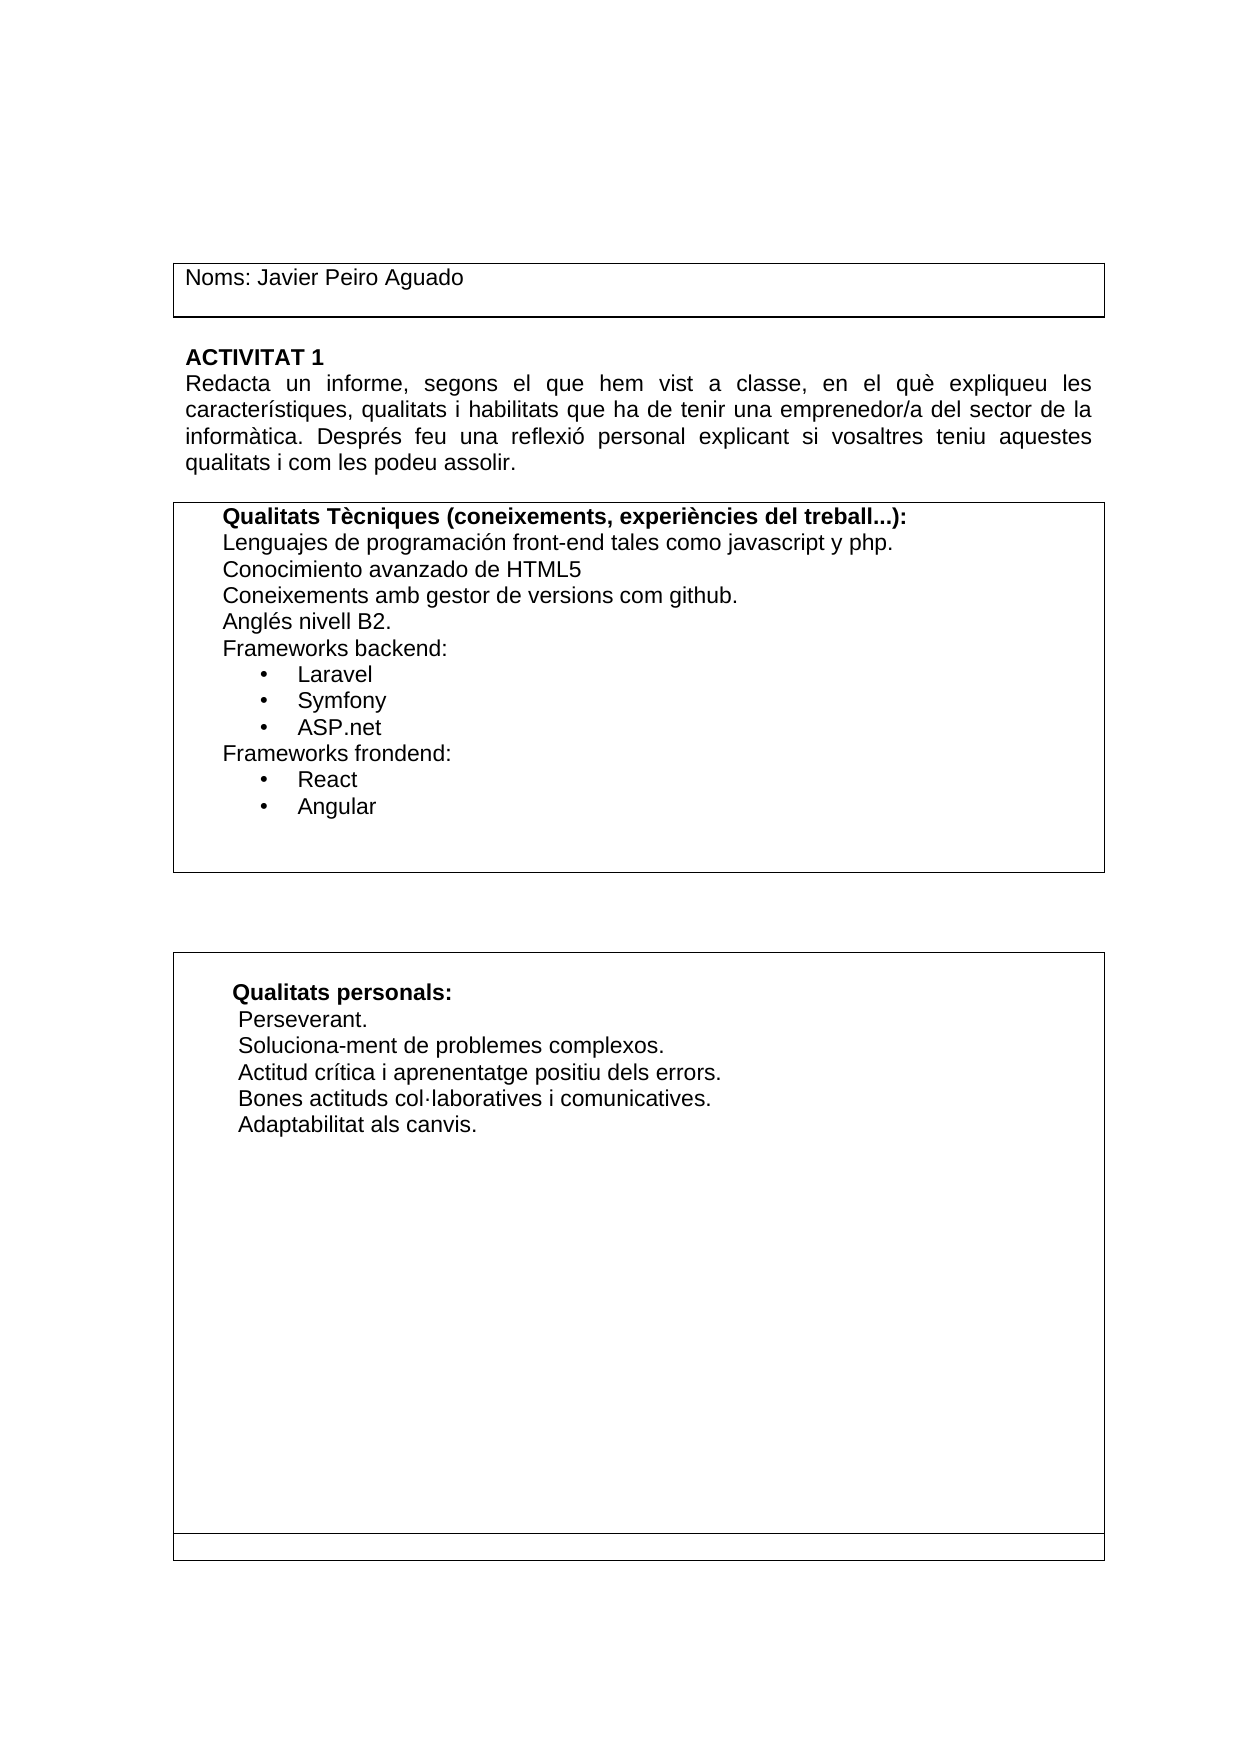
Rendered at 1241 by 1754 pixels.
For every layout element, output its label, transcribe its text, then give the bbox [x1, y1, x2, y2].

table_header Noms: Javier Peiro Aguado [174, 264, 1104, 316]
table_header Qualitats personals: Perseverant. Soluciona-ment de problemes complexos. Actitud crítica i aprenentatge positiu dels errors. Bones actituds col·laboratives i comunicatives. Adaptabilitat als canvis. [174, 953, 1104, 1533]
text Redacta un informe, segons el que hem vist a classe, en el què expliqueu les característiques, qualitats i habilitats que ha de tenir una emprenedor/a del sector de la informàtica. Després feu una reflexió personal explicant si vosaltres teniu aquestes qualitats i com les podeu assolir. [185, 370, 1092, 476]
table_header Qualitats Tècniques (coneixements, experiències del treball...): Lenguajes de programación front-end tales como javascript y php. Conocimiento avanzado de HTML5 Coneixements amb gestor de versions com github. Anglés nivell B2. Frameworks backend: Laravel Symfony ASP.net Frameworks frondend: React Angular [174, 503, 1104, 872]
table_cell [174, 1534, 1104, 1560]
text ACTIVITAT 1 [185, 344, 1092, 370]
